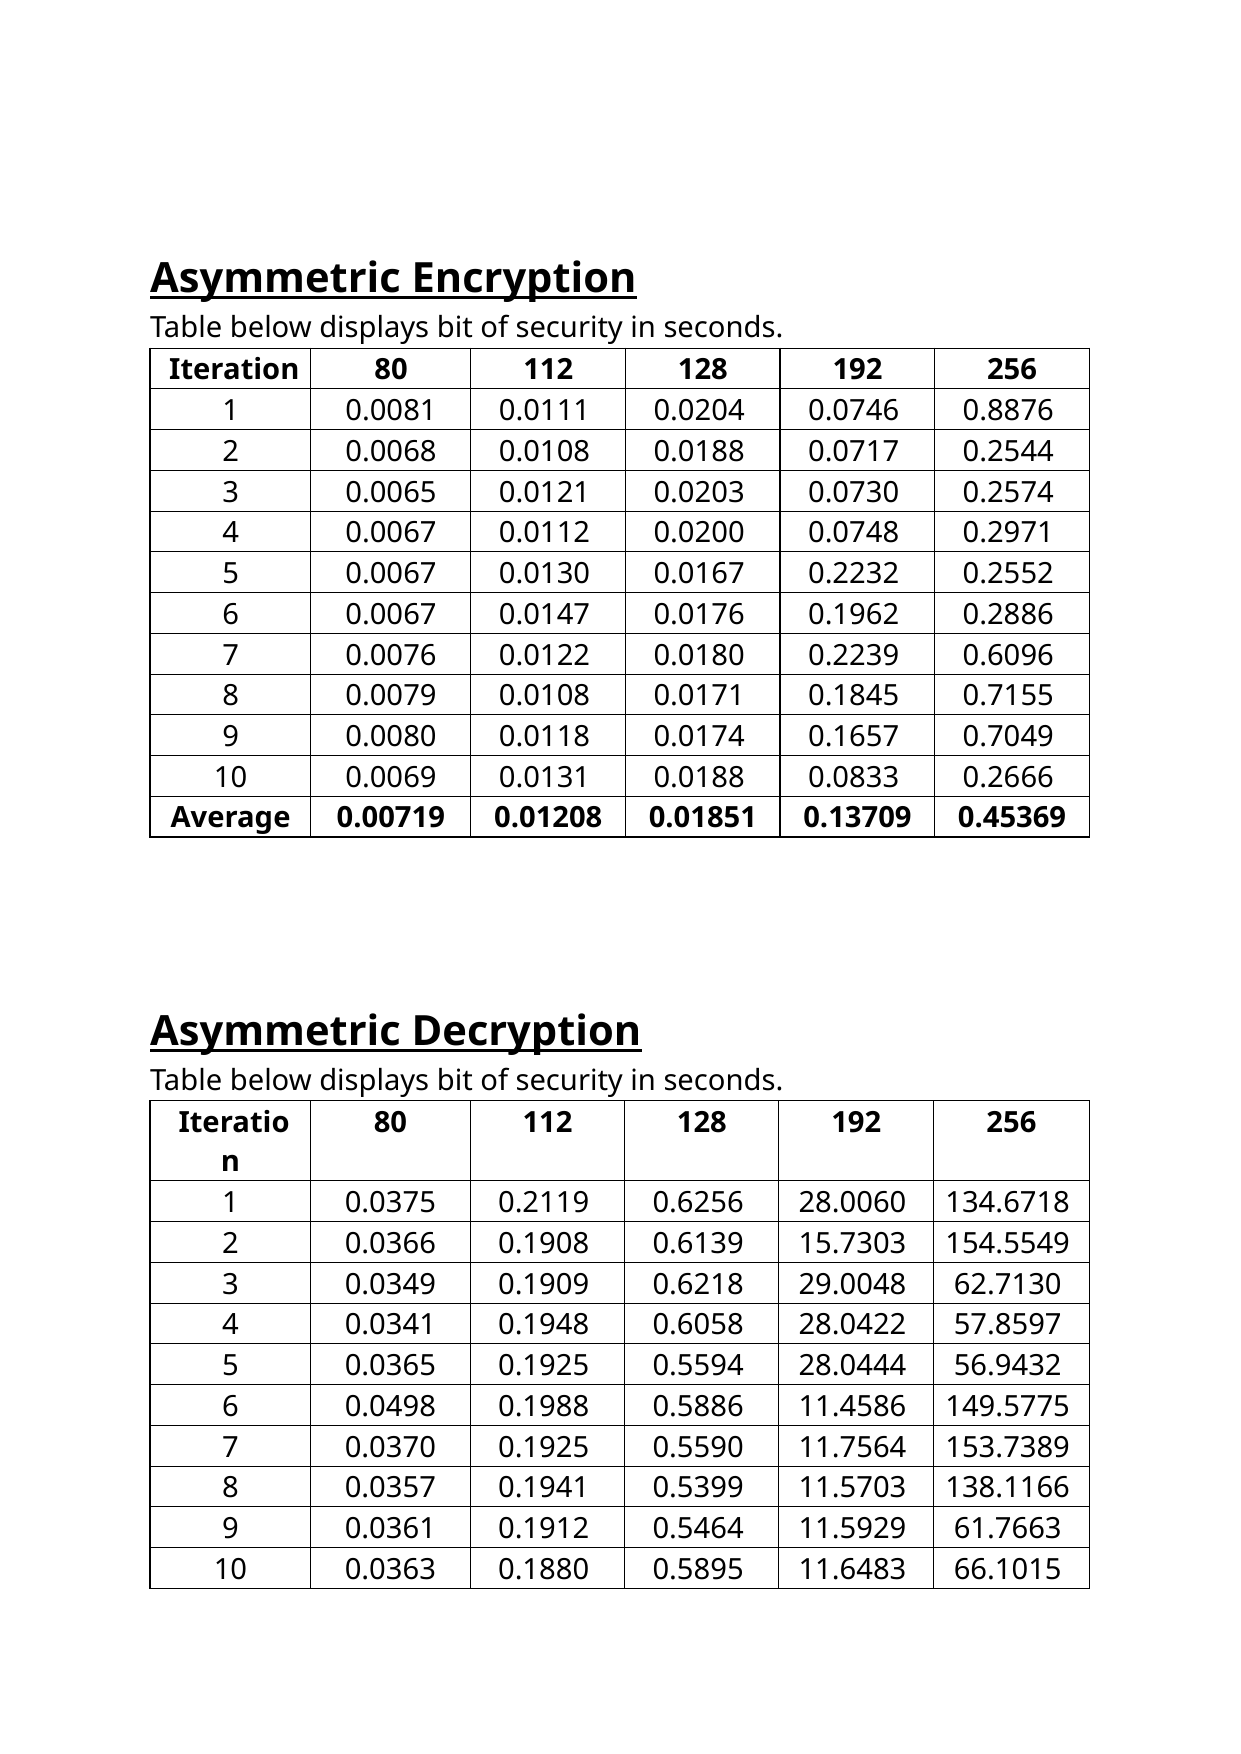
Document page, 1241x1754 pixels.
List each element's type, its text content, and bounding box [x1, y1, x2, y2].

table_cell 66.1015 [934, 1548, 1089, 1588]
table_header 192 [779, 1101, 933, 1180]
table_cell 0.6218 [625, 1263, 778, 1303]
table_cell 0.1925 [471, 1426, 624, 1466]
table_cell 0.0730 [781, 471, 934, 511]
table_cell 11.7564 [779, 1426, 933, 1466]
table_cell 0.0130 [471, 552, 625, 592]
table_cell 0.1948 [471, 1304, 624, 1343]
table_cell 0.0357 [311, 1467, 470, 1506]
table_cell 28.0422 [779, 1304, 933, 1343]
table_cell 0.0200 [626, 512, 779, 551]
table_cell 138.1166 [934, 1467, 1089, 1506]
table_cell 0.1845 [781, 675, 934, 714]
table_header 256 [935, 349, 1089, 388]
table_cell 0.5594 [625, 1344, 778, 1384]
table_cell 0.01208 [471, 797, 625, 836]
table_cell 15.7303 [779, 1222, 933, 1262]
table_header 192 [781, 349, 934, 388]
text Asymmetric Decryption [150, 1001, 1090, 1057]
table_cell 0.2666 [935, 756, 1089, 796]
table_cell 2 [151, 430, 310, 470]
table_cell 0.0498 [311, 1385, 470, 1425]
table_cell 0.0081 [311, 389, 470, 429]
table_cell 0.0067 [311, 593, 470, 633]
table_cell 4 [151, 512, 310, 551]
text Table below displays bit of security in seconds. [150, 1059, 1090, 1099]
table_cell 61.7663 [934, 1507, 1089, 1547]
table_cell 0.0366 [311, 1222, 470, 1262]
table_cell 0.0067 [311, 512, 470, 551]
table_cell 0.45369 [935, 797, 1089, 836]
table_cell 4 [151, 1304, 310, 1343]
table_cell 1 [151, 389, 310, 429]
table_cell 0.0746 [781, 389, 934, 429]
table_cell 0.0717 [781, 430, 934, 470]
table_cell 0.1941 [471, 1467, 624, 1506]
table_cell 0.0118 [471, 715, 625, 755]
table_header 128 [625, 1101, 778, 1180]
table_cell 10 [151, 1548, 310, 1588]
table_cell 0.5895 [625, 1548, 778, 1588]
table_cell 0.2574 [935, 471, 1089, 511]
table_cell 0.2119 [471, 1181, 624, 1221]
table_cell 11.4586 [779, 1385, 933, 1425]
table_cell 9 [151, 1507, 310, 1547]
table_cell 149.5775 [934, 1385, 1089, 1425]
table_cell 0.2971 [935, 512, 1089, 551]
table_cell 0.0069 [311, 756, 470, 796]
table_cell 0.2232 [781, 552, 934, 592]
table_cell 0.2886 [935, 593, 1089, 633]
table_cell 11.6483 [779, 1548, 933, 1588]
table_cell 0.1912 [471, 1507, 624, 1547]
text Asymmetric Encryption [150, 248, 1090, 305]
table_cell 11.5929 [779, 1507, 933, 1547]
table_cell 0.1657 [781, 715, 934, 755]
table_cell 0.1988 [471, 1385, 624, 1425]
table_cell 0.0068 [311, 430, 470, 470]
table_cell 0.1962 [781, 593, 934, 633]
table_cell 0.0363 [311, 1548, 470, 1588]
table_cell 0.0188 [626, 430, 779, 470]
table_cell 0.5464 [625, 1507, 778, 1547]
table_cell 0.1908 [471, 1222, 624, 1262]
table_cell 0.0180 [626, 634, 779, 673]
table_cell 153.7389 [934, 1426, 1089, 1466]
table_cell 28.0444 [779, 1344, 933, 1384]
table_cell 0.5399 [625, 1467, 778, 1506]
table_header 256 [934, 1101, 1089, 1180]
table_cell 0.0108 [471, 430, 625, 470]
table_cell 28.0060 [779, 1181, 933, 1221]
table_cell 0.0361 [311, 1507, 470, 1547]
table_cell 0.0203 [626, 471, 779, 511]
table_cell 0.2544 [935, 430, 1089, 470]
table_cell 0.0122 [471, 634, 625, 673]
table_cell 0.0065 [311, 471, 470, 511]
table_cell 0.0131 [471, 756, 625, 796]
table_cell 154.5549 [934, 1222, 1089, 1262]
table_cell 0.0076 [311, 634, 470, 673]
table_cell 0.6139 [625, 1222, 778, 1262]
table_cell 0.0080 [311, 715, 470, 755]
table_cell 2 [151, 1222, 310, 1262]
table_cell 0.13709 [781, 797, 934, 836]
table_cell 0.0079 [311, 675, 470, 714]
table_cell 7 [151, 634, 310, 673]
table_cell 10 [151, 756, 310, 796]
table_header 112 [471, 1101, 624, 1180]
table_header Iteration [151, 1101, 310, 1180]
table_cell 3 [151, 471, 310, 511]
table_cell 0.0349 [311, 1263, 470, 1303]
table_cell 0.0147 [471, 593, 625, 633]
table_cell 8 [151, 1467, 310, 1506]
table_cell 6 [151, 593, 310, 633]
table_cell 57.8597 [934, 1304, 1089, 1343]
table_cell 7 [151, 1426, 310, 1466]
table_cell 0.0121 [471, 471, 625, 511]
table_cell 3 [151, 1263, 310, 1303]
table_cell 0.01851 [626, 797, 779, 836]
table_cell 0.00719 [311, 797, 470, 836]
table_cell 0.0833 [781, 756, 934, 796]
table_header 112 [471, 349, 625, 388]
table_header 80 [311, 1101, 470, 1180]
table_cell 6 [151, 1385, 310, 1425]
table_cell 5 [151, 552, 310, 592]
table_cell 5 [151, 1344, 310, 1384]
table_cell 1 [151, 1181, 310, 1221]
table_cell 0.0174 [626, 715, 779, 755]
table_cell 0.0111 [471, 389, 625, 429]
table_cell 0.0370 [311, 1426, 470, 1466]
table_cell 0.0365 [311, 1344, 470, 1384]
table_cell 0.6096 [935, 634, 1089, 673]
table_cell 0.0748 [781, 512, 934, 551]
table_header Iteration [151, 349, 310, 388]
table_cell 0.7155 [935, 675, 1089, 714]
table_cell 0.0108 [471, 675, 625, 714]
table_cell 0.7049 [935, 715, 1089, 755]
table_cell 11.5703 [779, 1467, 933, 1506]
table_cell 0.0167 [626, 552, 779, 592]
table_cell 0.0067 [311, 552, 470, 592]
table_cell 29.0048 [779, 1263, 933, 1303]
table_cell 0.2239 [781, 634, 934, 673]
table_cell 0.0188 [626, 756, 779, 796]
table_cell 0.0112 [471, 512, 625, 551]
table_header 80 [311, 349, 470, 388]
table_cell 0.5590 [625, 1426, 778, 1466]
table_cell Average [151, 797, 310, 836]
table_cell 0.0204 [626, 389, 779, 429]
text Table below displays bit of security in seconds. [150, 307, 1090, 346]
table_cell 0.1909 [471, 1263, 624, 1303]
table_cell 62.7130 [934, 1263, 1089, 1303]
table_header 128 [626, 349, 779, 388]
table_cell 0.6058 [625, 1304, 778, 1343]
table_cell 8 [151, 675, 310, 714]
table_cell 0.6256 [625, 1181, 778, 1221]
table_cell 0.0171 [626, 675, 779, 714]
table_cell 0.2552 [935, 552, 1089, 592]
table_cell 0.0375 [311, 1181, 470, 1221]
table_cell 0.1925 [471, 1344, 624, 1384]
table_cell 9 [151, 715, 310, 755]
table_cell 56.9432 [934, 1344, 1089, 1384]
table_cell 0.0341 [311, 1304, 470, 1343]
table_cell 134.6718 [934, 1181, 1089, 1221]
table_cell 0.0176 [626, 593, 779, 633]
table_cell 0.8876 [935, 389, 1089, 429]
table_cell 0.1880 [471, 1548, 624, 1588]
table_cell 0.5886 [625, 1385, 778, 1425]
